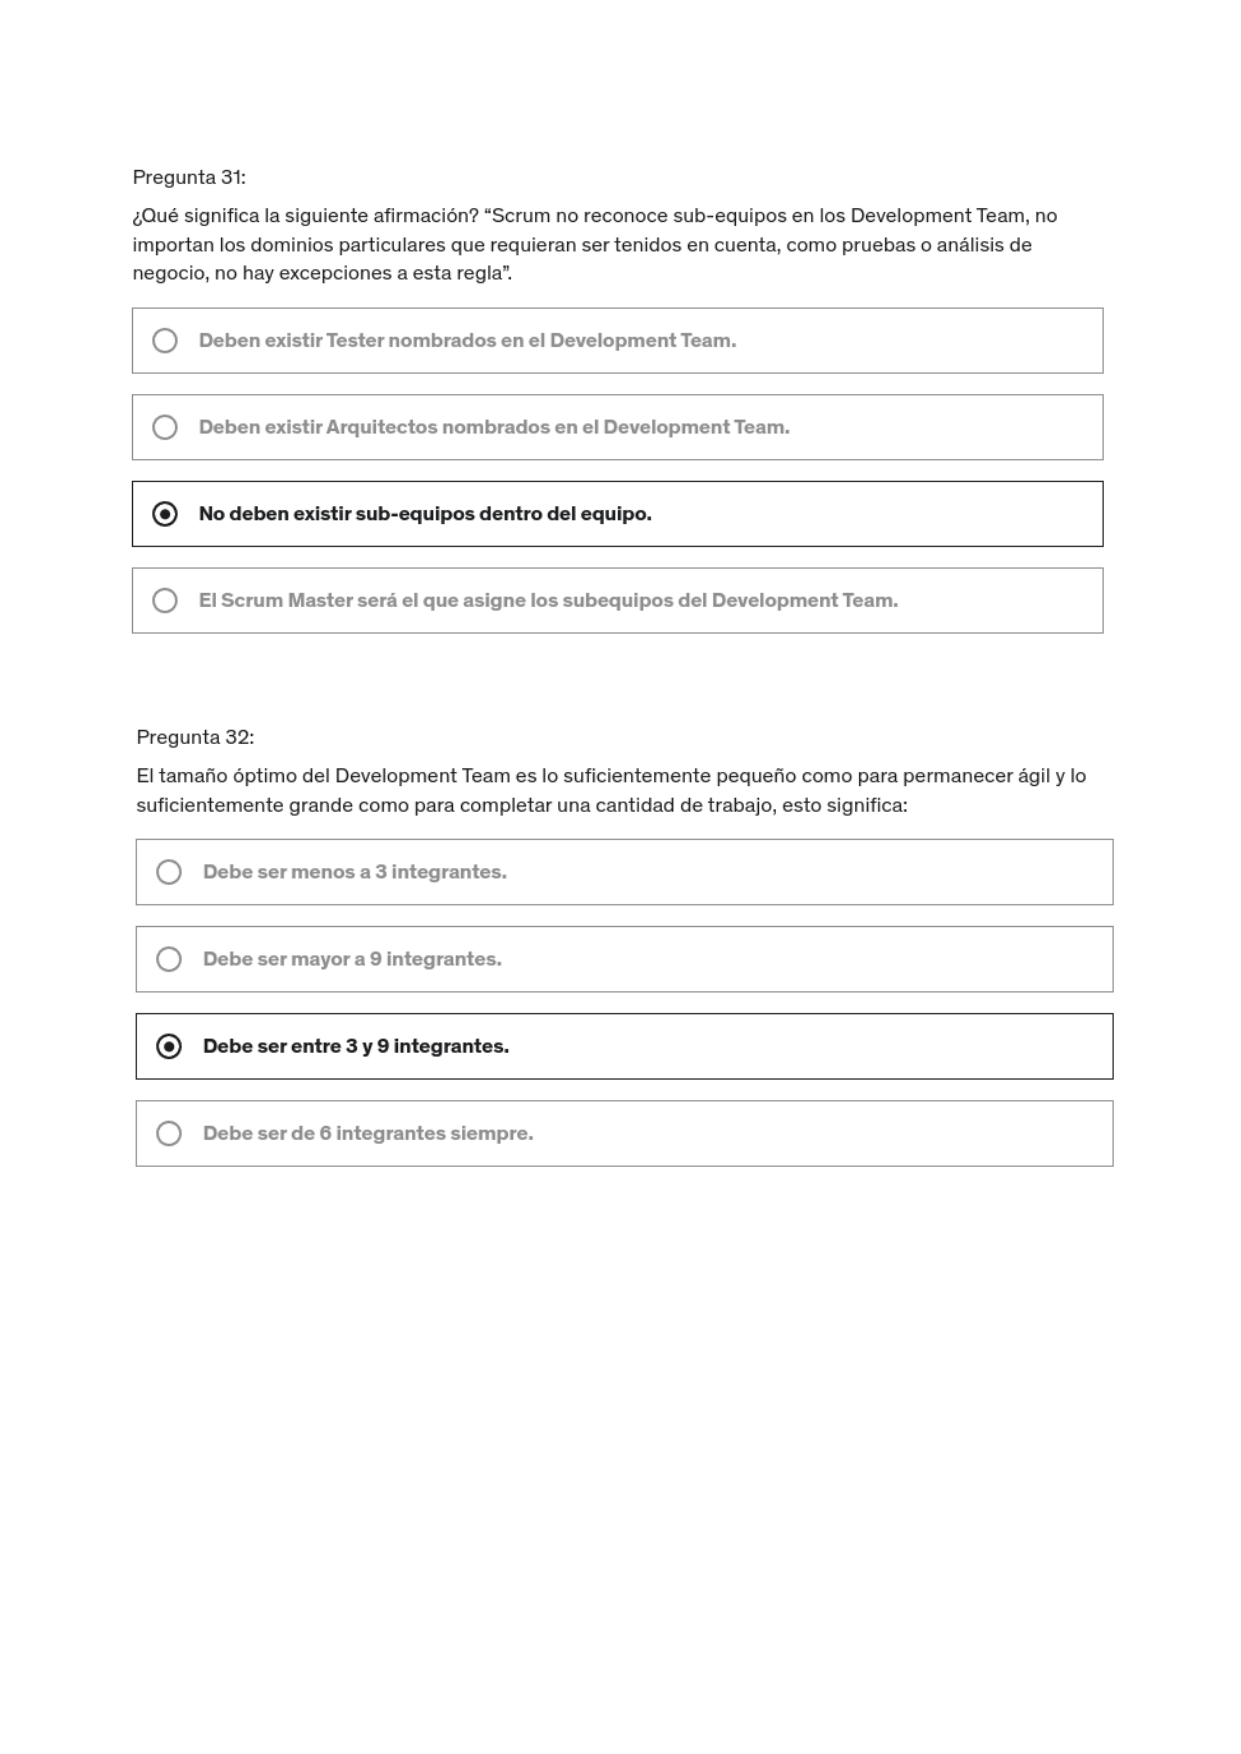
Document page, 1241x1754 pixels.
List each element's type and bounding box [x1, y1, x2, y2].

picture [118, 142, 1123, 658]
picture [123, 704, 1128, 1199]
